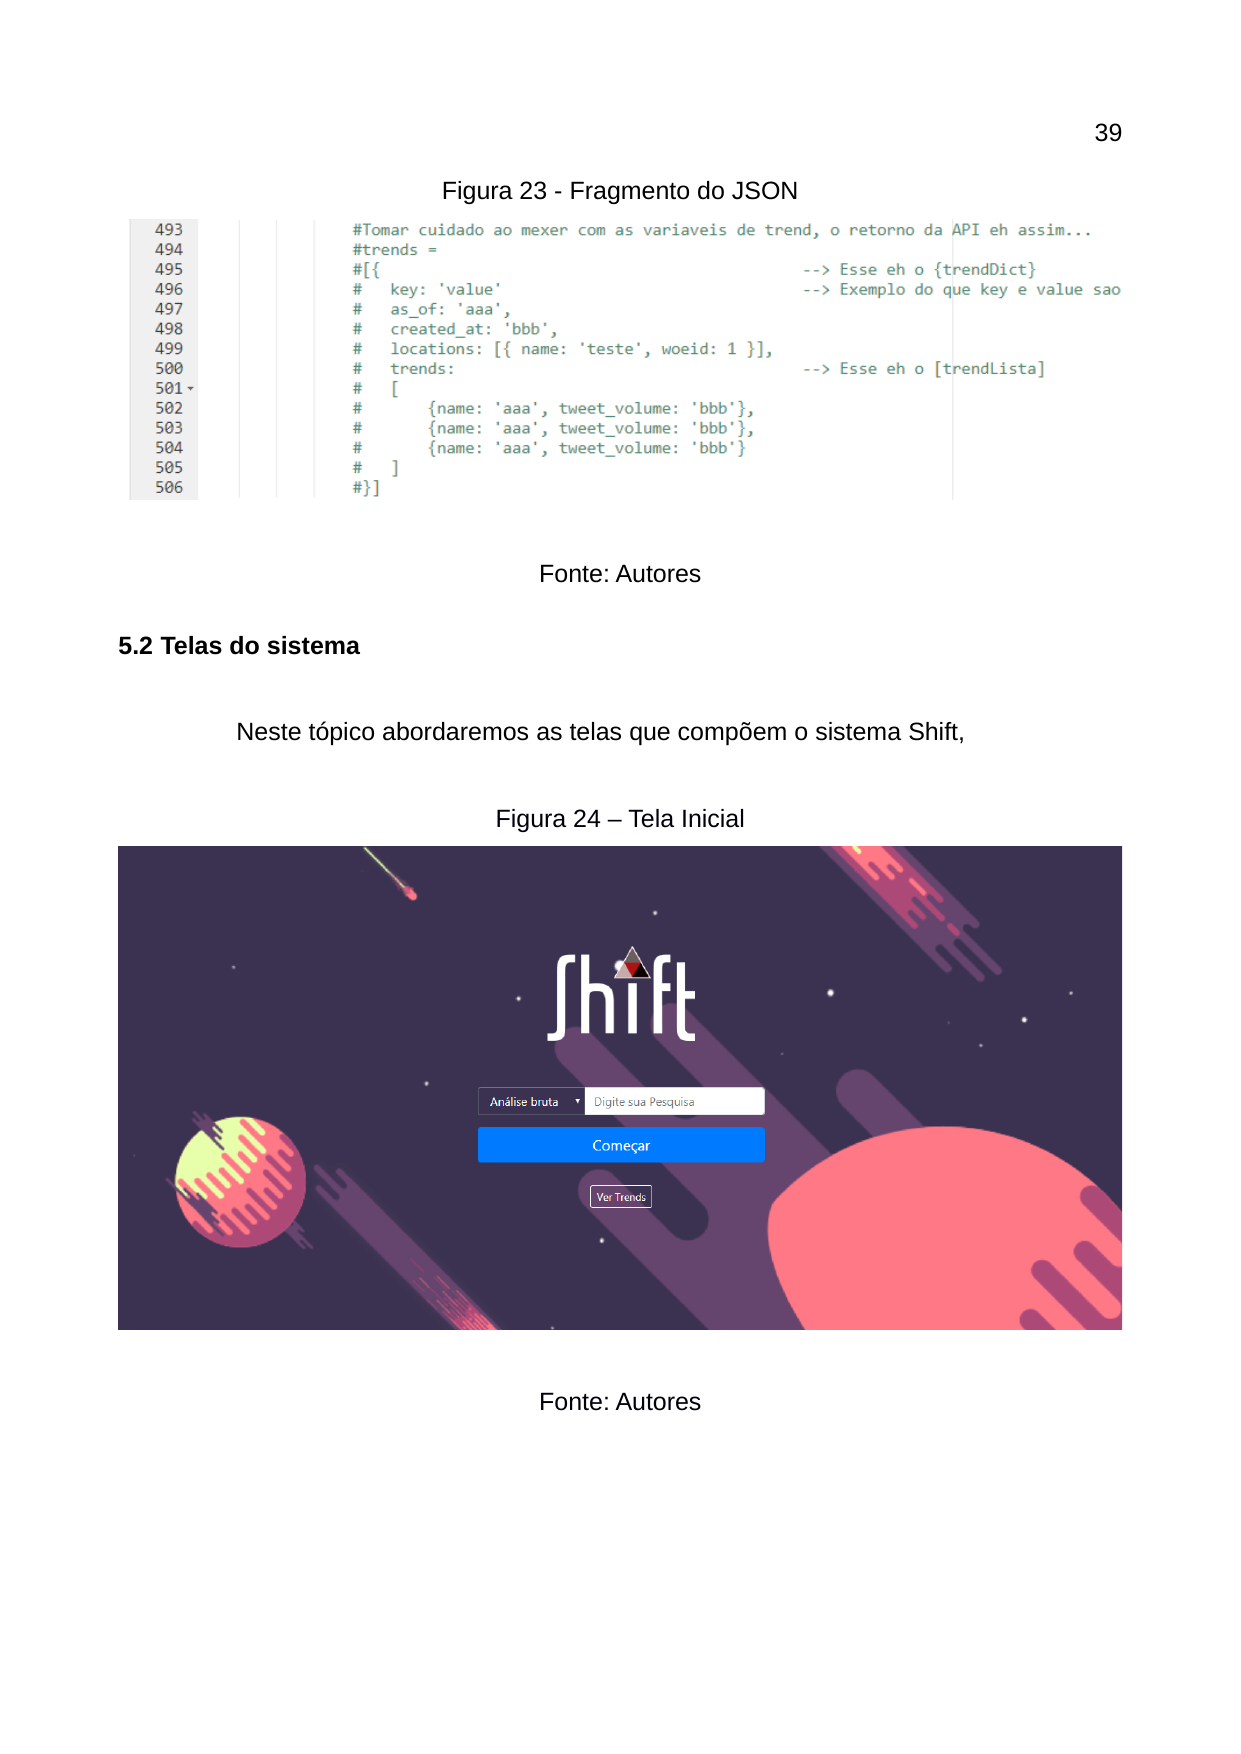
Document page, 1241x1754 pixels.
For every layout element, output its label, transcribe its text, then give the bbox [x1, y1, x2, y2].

text Figura 24 – Tela Inicial [118, 803, 1122, 832]
text Neste tópico abordaremos as telas que compõem o sistema Shift, [118, 717, 1122, 746]
picture [118, 846, 1123, 1330]
text Fonte: Autores [118, 559, 1122, 588]
text Fonte: Autores [118, 1387, 1122, 1416]
picture [118, 219, 1123, 500]
list Telas do sistema [118, 631, 1122, 660]
text Figura 23 - Fragmento do JSON [118, 176, 1122, 205]
